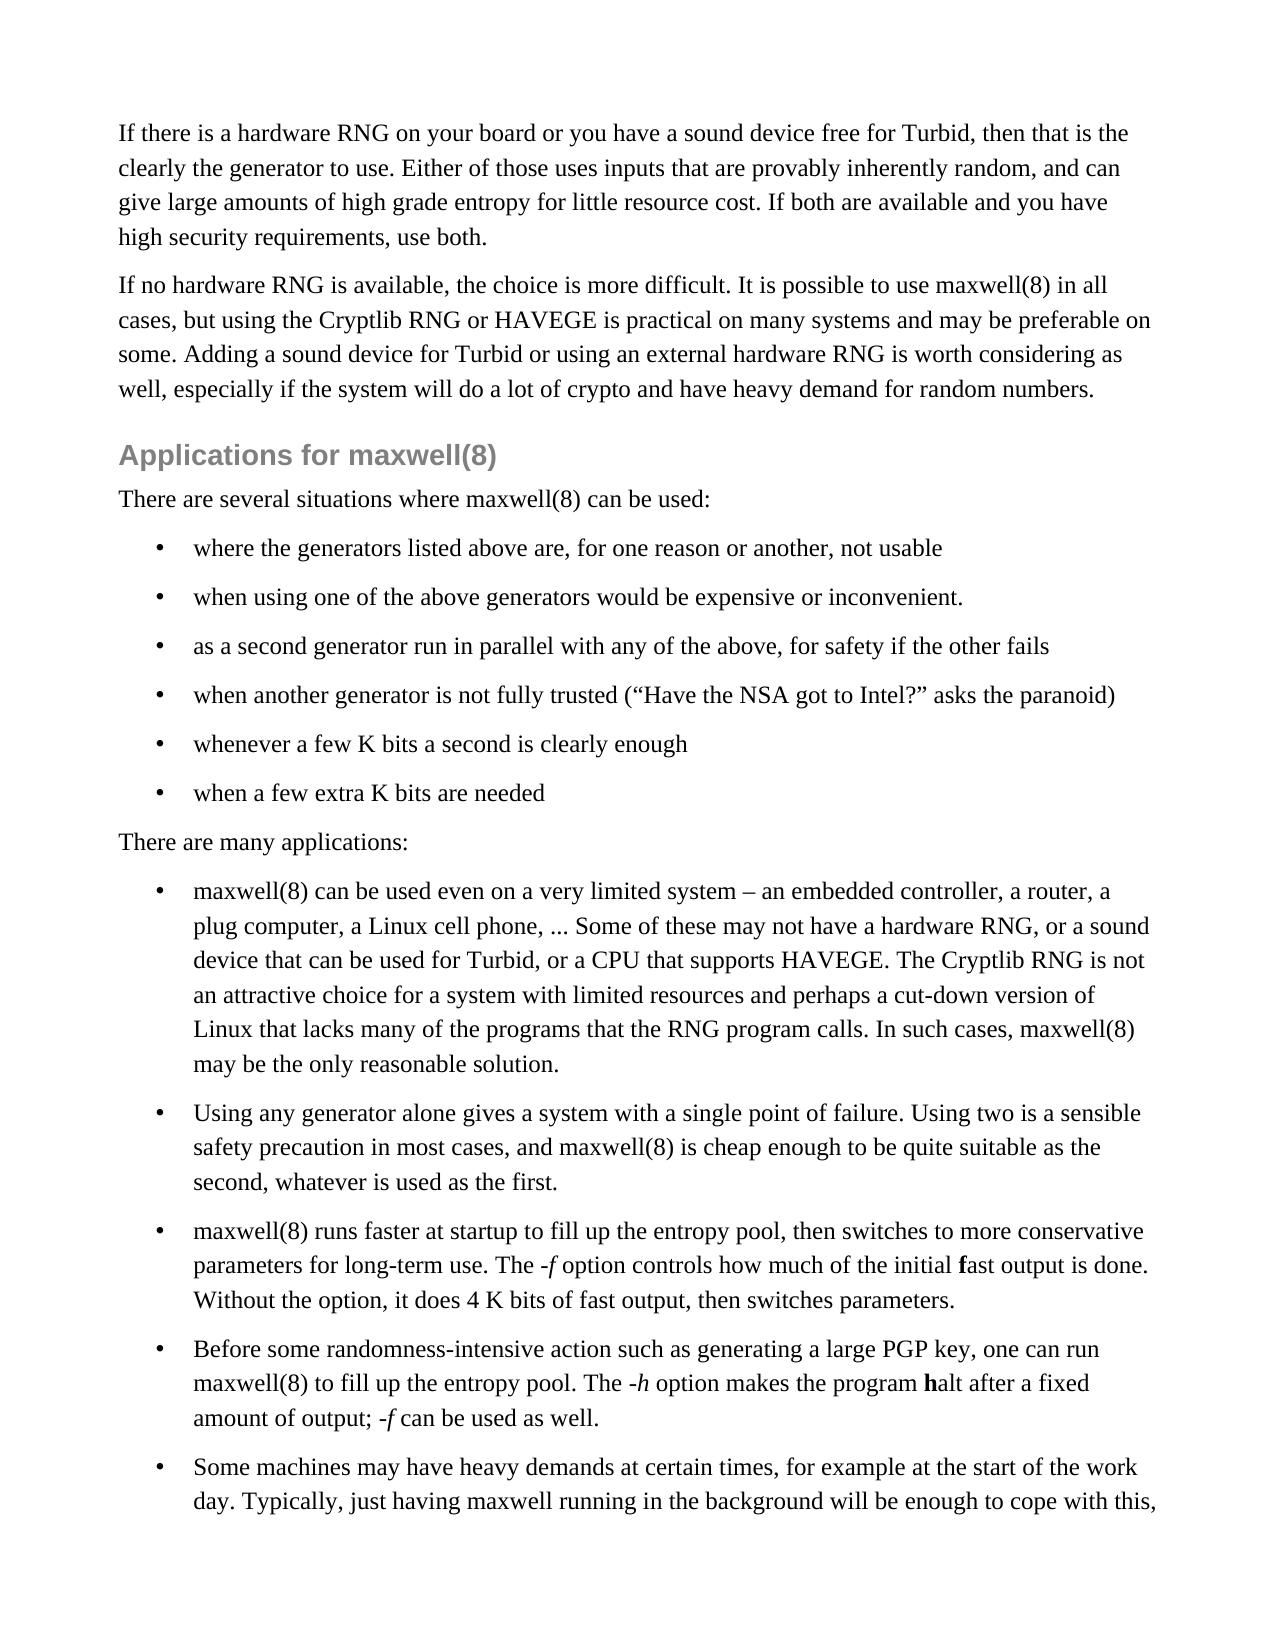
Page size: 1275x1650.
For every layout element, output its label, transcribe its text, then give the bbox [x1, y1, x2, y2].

list Some machines may have heavy demands at certain times, for example at the start of the work day. Typically, just having maxwell running in the background will be enough to cope with this, [156, 1452, 1157, 1515]
list as a second generator run in parallel with any of the above, for safety if the other fails [156, 631, 1157, 660]
text There are several situations where maxwell(8) can be used: [118, 484, 1157, 512]
list when using one of the above generators would be expensive or inconvenient. [156, 582, 1157, 611]
text If no hardware RNG is available, the choice is more difficult. It is possible to use maxwell(8) in all cases, but using the Cryptlib RNG or HAVEGE is practical on many systems and may be preferable on some. Adding a sound device for Turbid or using an external hardware RNG is worth considering as well, especially if the system will do a lot of crypto and have heavy demand for random numbers. [118, 271, 1157, 403]
list where the generators listed above are, for one reason or another, not usable [156, 533, 1157, 562]
list whenever a few K bits a second is clearly enough [156, 729, 1157, 758]
subtitle Applications for maxwell(8) [118, 438, 1157, 471]
list when a few extra K bits are needed [156, 778, 1157, 807]
text There are many applications: [118, 827, 1157, 856]
list when another generator is not fully trusted (“Have the NSA got to Intel?” asks the paranoid) [156, 680, 1157, 709]
text If there is a hardware RNG on your board or you have a sound device free for Turbid, then that is the clearly the generator to use. Either of those uses inputs that are provably inherently random, and can give large amounts of high grade entropy for little resource cost. If both are available and you have high security requirements, use both. [118, 118, 1157, 250]
list Before some randomness-intensive action such as generating a large PGP key, one can run maxwell(8) to fill up the entropy pool. The -h option makes the program halt after a fixed amount of output; -f can be used as well. [156, 1334, 1157, 1431]
list maxwell(8) runs faster at startup to fill up the entropy pool, then switches to more conservative parameters for long-term use. The -f option controls how much of the initial fast output is done. Without the option, it does 4 K bits of fast output, then switches parameters. [156, 1216, 1157, 1313]
list Using any generator alone gives a system with a single point of failure. Using two is a sensible safety precaution in most cases, and maxwell(8) is cheap enough to be quite suitable as the second, whatever is used as the first. [156, 1098, 1157, 1195]
list maxwell(8) can be used even on a very limited system – an embedded controller, a router, a plug computer, a Linux cell phone, ... Some of these may not have a hardware RNG, or a sound device that can be used for Turbid, or a CPU that supports HAVEGE. The Cryptlib RNG is not an attractive choice for a system with limited resources and perhaps a cut-down version of Linux that lacks many of the programs that the RNG program calls. In such cases, maxwell(8) may be the only reasonable solution. [156, 876, 1157, 1077]
